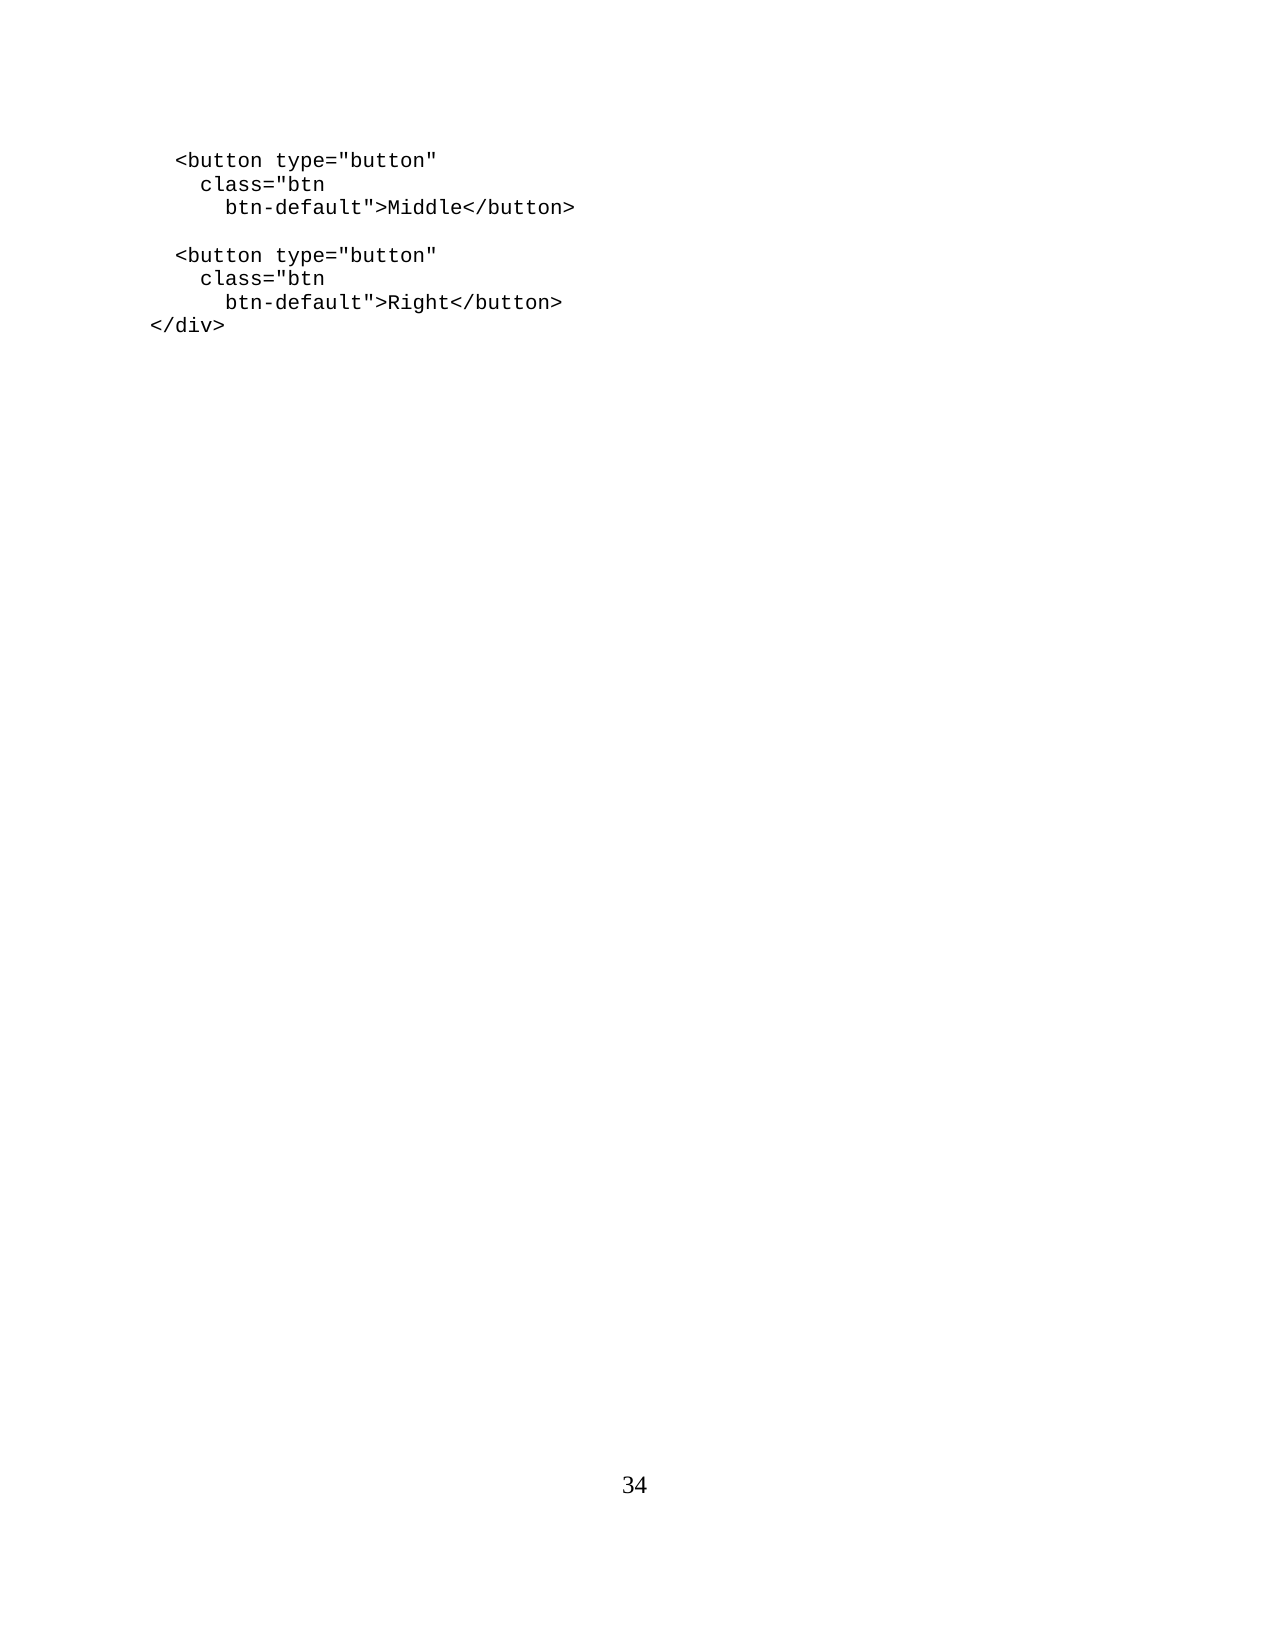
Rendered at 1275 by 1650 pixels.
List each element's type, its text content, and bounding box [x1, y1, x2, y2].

text class="btn [150, 268, 1125, 292]
text btn-default">Middle</button> [150, 197, 1125, 221]
text <button type="button" [150, 244, 1125, 268]
text class="btn [150, 174, 1125, 197]
text btn-default">Right</button> [150, 292, 1125, 316]
text </div> [150, 316, 1125, 339]
text <button type="button" [150, 150, 1125, 174]
